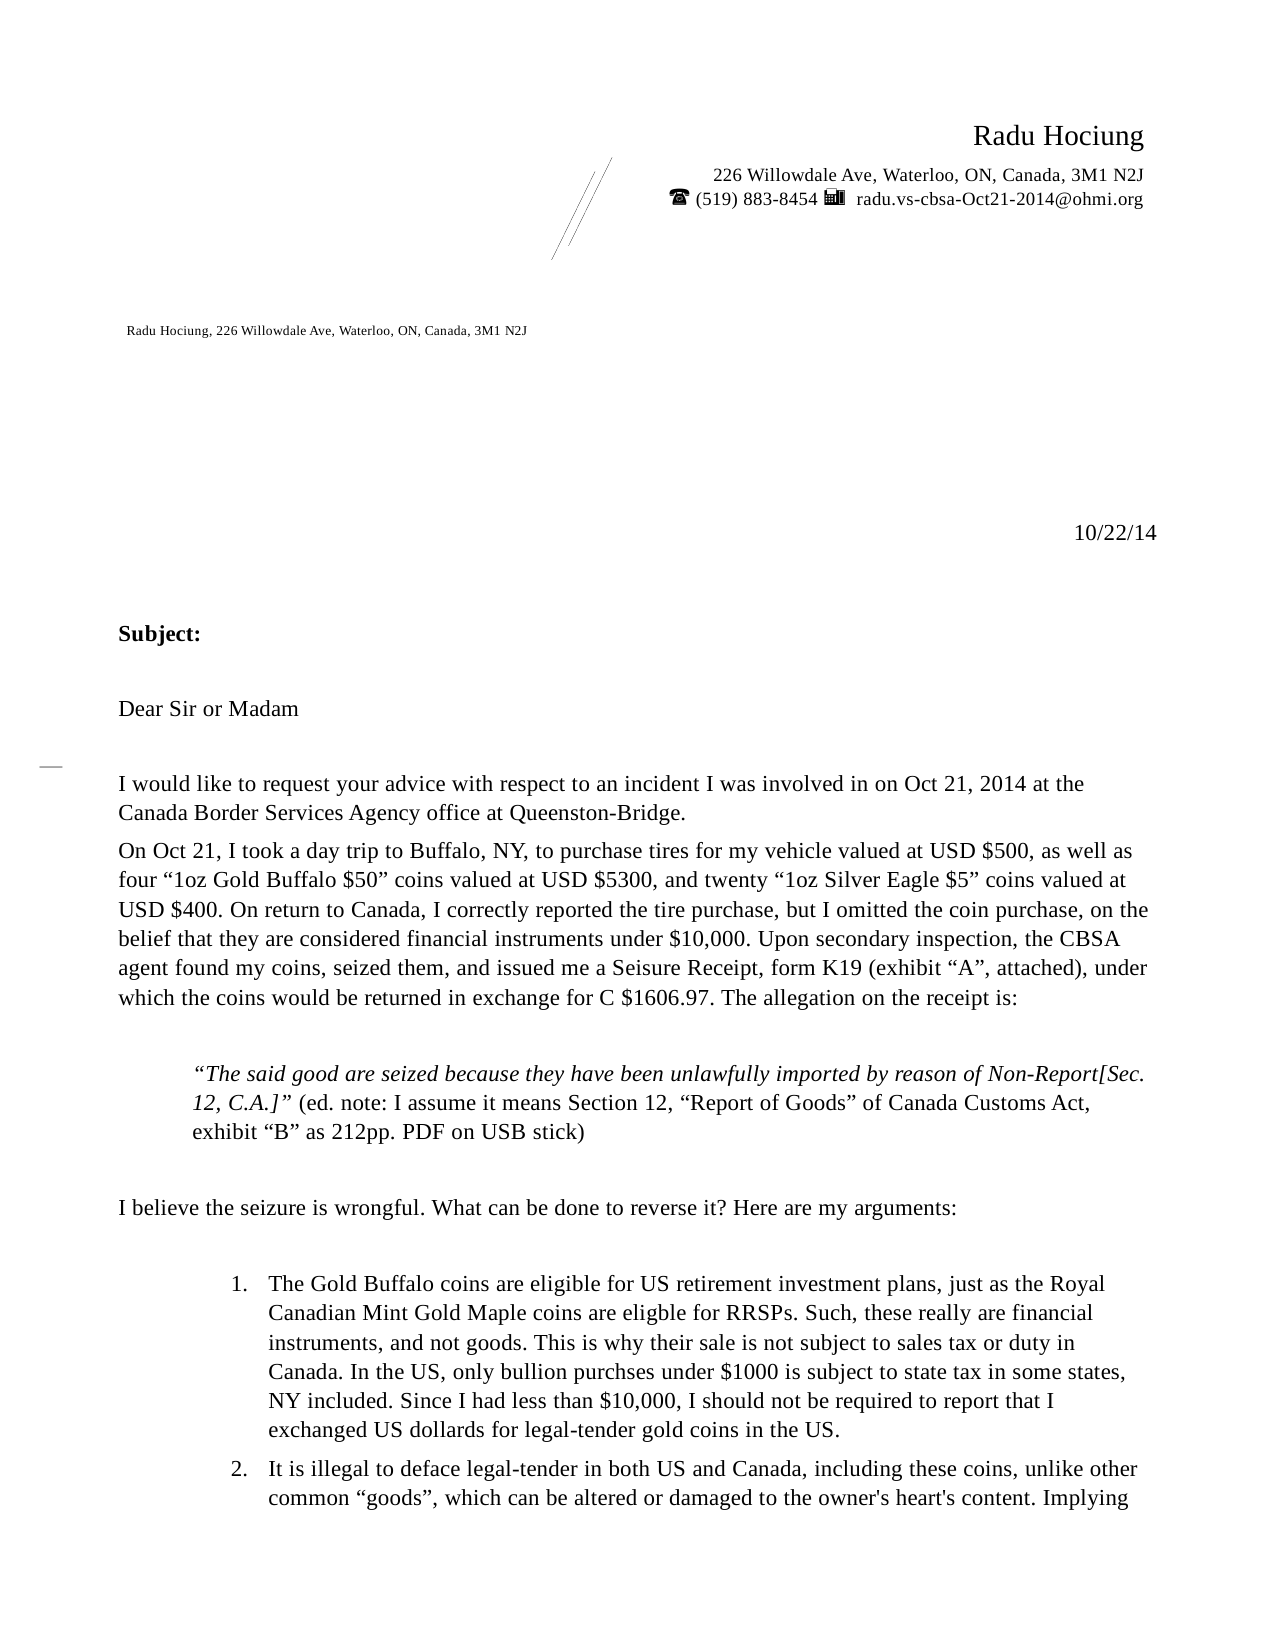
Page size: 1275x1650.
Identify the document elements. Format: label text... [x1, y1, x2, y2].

text I would like to request your advice with respect to an incident I was involved in on Oct 21, 2014 at the Canada Border Services Agency office at Queenston-Bridge. [118, 771, 1157, 826]
text On Oct 21, I took a day trip to Buffalo, NY, to purchase tires for my vehicle valued at USD $500, as well as four “1oz Gold Buffalo $50” coins valued at USD $5300, and twenty “1oz Silver Eagle $5” coins valued at USD $400. On return to Canada, I correctly reported the tire purchase, but I omitted the coin purchase, on the belief that they are considered financial instruments under $10,000. Upon secondary inspection, the CBSA agent found my coins, seized them, and issued me a Seisure Receipt, form K19 (exhibit “A”, attached), under which the coins would be returned in exchange for C $1606.97. The allegation on the receipt is: [118, 838, 1157, 1010]
text Dear Sir or Madam [118, 696, 1157, 721]
text <Street> [125, 411, 564, 436]
text 10/22/14 [620, 520, 1157, 546]
list It is illegal to deface legal-tender in both US and Canada, including these coins, unlike other common “goods”, which can be altered or damaged to the owner's heart's content. Implying [231, 1455, 1157, 1510]
text <Post Town> <County> <Postcode> [125, 440, 564, 466]
text 226 Willowdale Ave, Waterloo, ON, Canada, 3M1 N2J [600, 164, 1144, 185]
text <Forename> <Surname> [125, 352, 564, 378]
subtitle Radu Hociung [549, 119, 1144, 152]
text — [39, 758, 105, 779]
text Radu Hociung, 226 Willowdale Ave, Waterloo, ON, Canada, 3M1 N2J [126, 323, 564, 338]
text “The said good are seized because they have been unlawfully imported by reason of Non-Report[Sec. 12, C.A.]” (ed. note: I assume it means Section 12, “Report of Goods” of Canada Customs Act, exhibit “B” as 212pp. PDF on USB stick) [192, 1060, 1157, 1144]
text I believe the seizure is wrongful. What can be done to reverse it? Here are my arguments: [118, 1195, 1157, 1221]
text <Company> [125, 382, 564, 407]
text ☎ (519) 883-8454  radu.vs-cbsa-Oct21-2014@ohmi.org [587, 188, 1144, 210]
text Subject: <CBSA Seisure 4273-14-0724> [118, 621, 1157, 646]
text [549, 164, 608, 185]
list The Gold Buffalo coins are eligible for US retirement investment plans, just as the Royal Canadian Mint Gold Maple coins are eligble for RRSPs. Such, these really are financial instruments, and not goods. This is why their sale is not subject to sales tax or duty in Canada. In the US, only bullion purchses under $1000 is subject to state tax in some states, NY included. Since I had less than $10,000, I should not be required to report that I exchanged US dollards for legal-tender gold coins in the US. [231, 1271, 1157, 1443]
